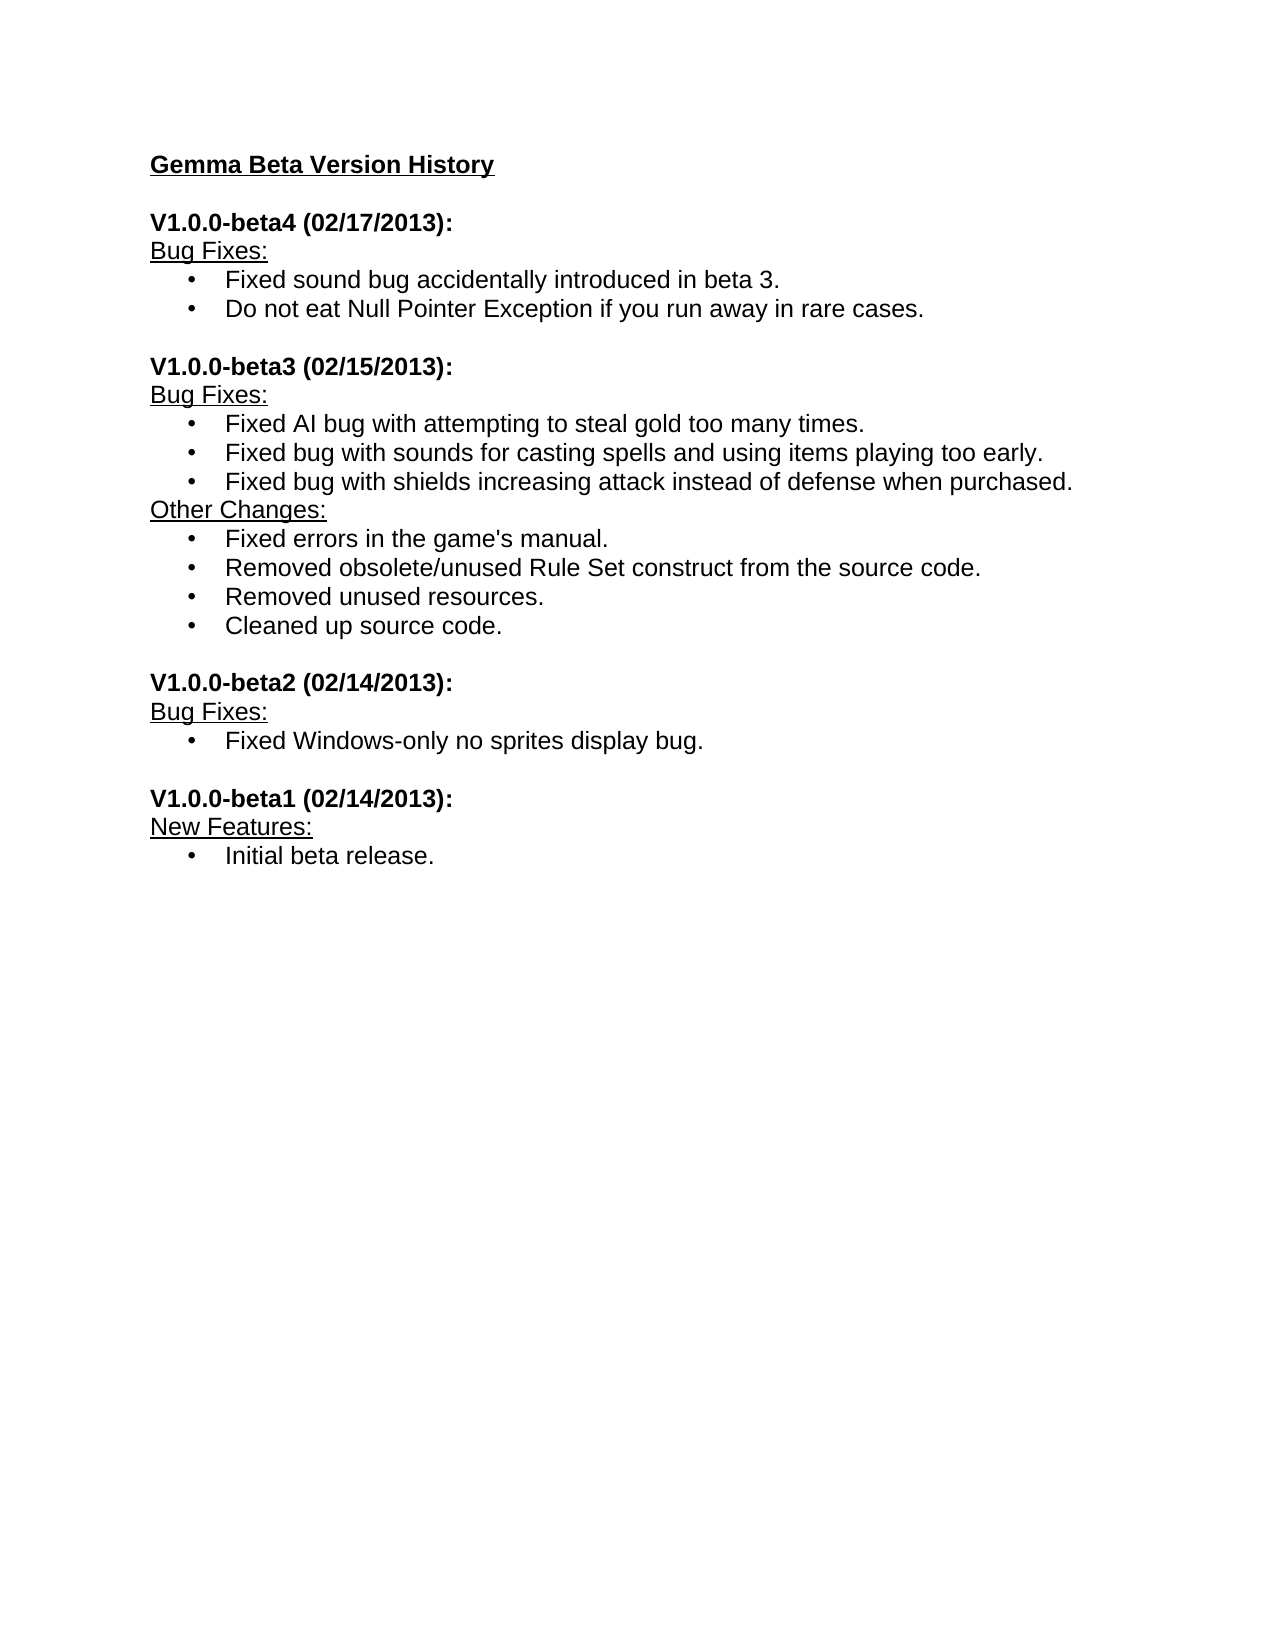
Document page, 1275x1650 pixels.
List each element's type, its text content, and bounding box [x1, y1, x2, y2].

list Fixed errors in the game's manual. [187, 524, 1125, 553]
text Bug Fixes: [150, 236, 1125, 265]
list Fixed bug with sounds for casting spells and using items playing too early. [187, 438, 1125, 467]
text V1.0.0-beta1 (02/14/2013): [150, 783, 1125, 812]
list Cleaned up source code. [187, 611, 1125, 640]
text Gemma Beta Version History [150, 150, 1125, 179]
list Fixed AI bug with attempting to steal gold too many times. [187, 409, 1125, 438]
text V1.0.0-beta3 (02/15/2013): [150, 351, 1125, 380]
text New Features: [150, 812, 1125, 841]
list Initial beta release. [187, 841, 1125, 870]
text Bug Fixes: [150, 697, 1125, 726]
list Fixed bug with shields increasing attack instead of defense when purchased. [187, 467, 1125, 496]
list Removed obsolete/unused Rule Set construct from the source code. [187, 553, 1125, 582]
list Fixed sound bug accidentally introduced in beta 3. [187, 265, 1125, 294]
text V1.0.0-beta4 (02/17/2013): [150, 207, 1125, 236]
list Do not eat Null Pointer Exception if you run away in rare cases. [187, 294, 1125, 323]
list Fixed Windows-only no sprites display bug. [187, 726, 1125, 755]
text Bug Fixes: [150, 380, 1125, 409]
text V1.0.0-beta2 (02/14/2013): [150, 668, 1125, 697]
text Other Changes: [150, 496, 1125, 524]
list Removed unused resources. [187, 582, 1125, 611]
